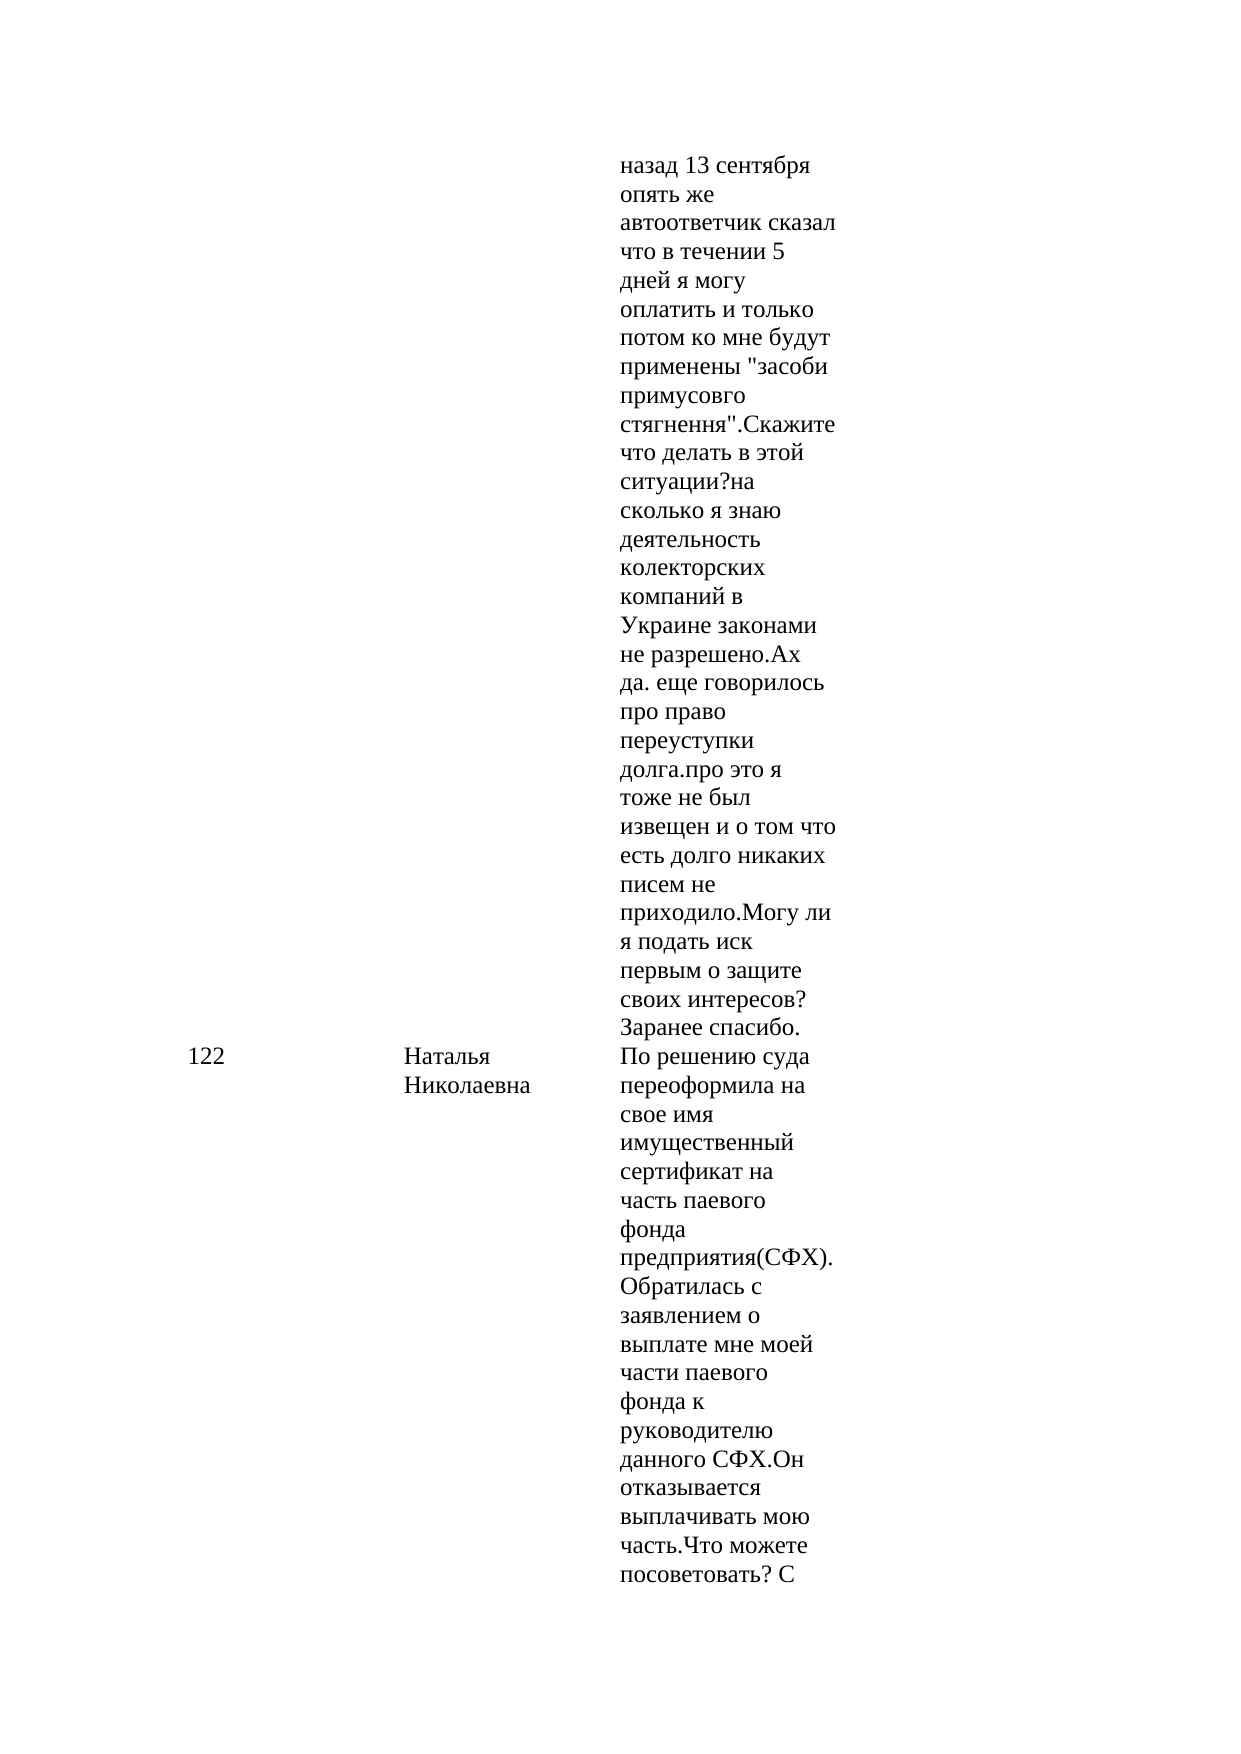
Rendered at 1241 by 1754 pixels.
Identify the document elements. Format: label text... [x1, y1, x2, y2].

table_cell [836, 1041, 1053, 1587]
table_cell [836, 150, 1053, 1041]
table_cell [188, 150, 404, 1041]
table_cell [404, 150, 620, 1041]
table_cell Наталья Николаевна [404, 1041, 620, 1587]
table_cell 122 [188, 1041, 404, 1587]
table_cell По решению суда переоформила на свое имя имущественный сертификат на часть паевого фонда предприятия(СФХ).Обратилась с заявлением о выплате мне моей части паевого фонда к руководителю данного СФХ.Он отказывается выплачивать мою часть.Что можете посоветовать? С [620, 1041, 836, 1587]
table_cell назад 13 сентября опять же автоответчик сказал что в течении 5 дней я могу оплатить и только потом ко мне будут применены "засоби примусовго стягнення".Скажите что делать в этой ситуации?на сколько я знаю деятельность колекторских компаний в Украине законами не разрешено.Ах да. еще говорилось про право переуступки долга.про это я тоже не был извещен и о том что есть долго никаких писем не приходило.Могу ли я подать иск первым о защите своих интересов?Заранее спасибо. [620, 150, 836, 1041]
